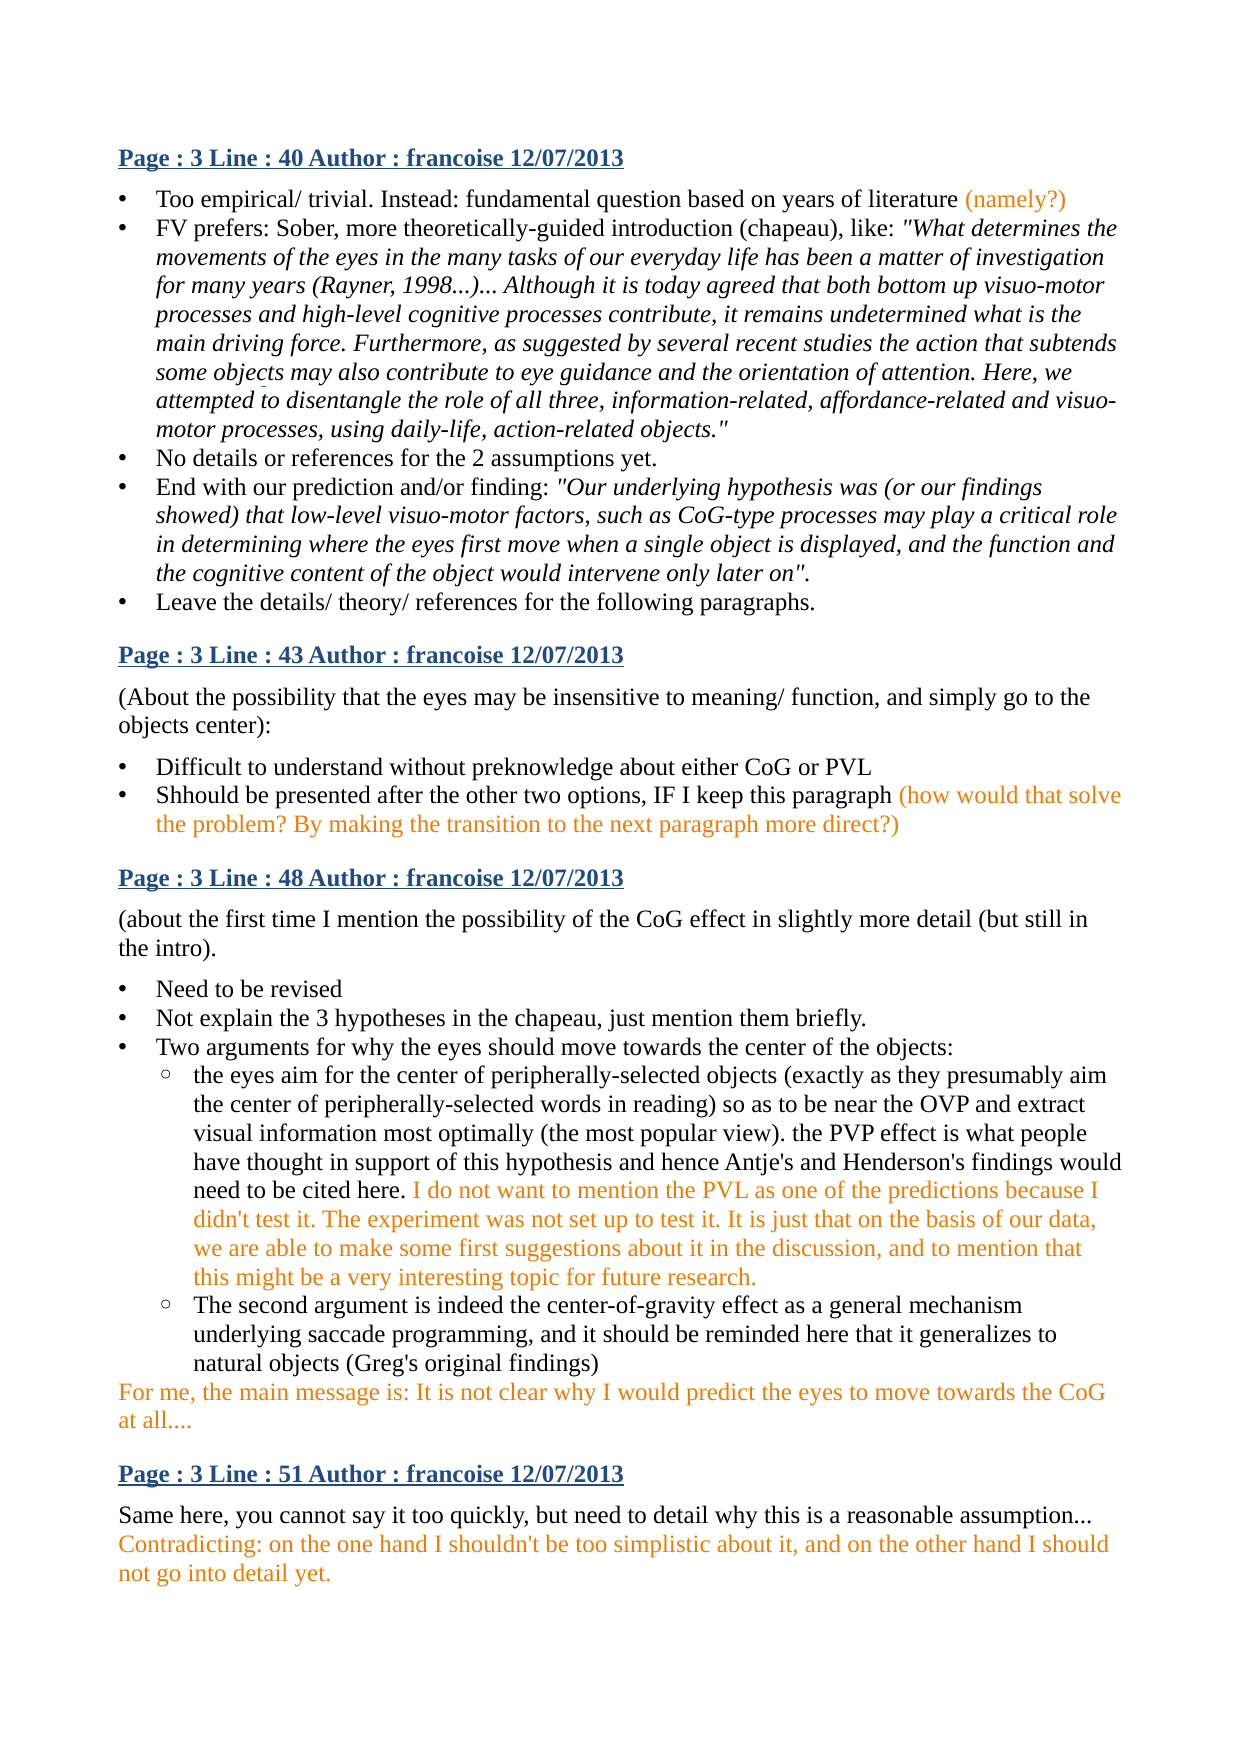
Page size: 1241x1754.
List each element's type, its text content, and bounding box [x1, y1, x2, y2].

subtitle Page : 3 Line : 40 Author : francoise 12/07/2013 [118, 143, 1122, 172]
list Too empirical/ trivial. Instead: fundamental question based on years of literature (namely?) [118, 184, 1122, 213]
list Leave the details/ theory/ references for the following paragraphs. [118, 587, 1122, 616]
list FV prefers: Sober, more theoretically-guided introduction (chapeau), like: "What determines the movements of the eyes in the many tasks of our everyday life has been a matter of investigation for many years (Rayner, 1998...)... Although it is today agreed that both bottom up visuo-motor processes and high-level cognitive processes contribute, it remains undetermined what is the main driving force. Furthermore, as suggested by several recent studies the action that subtends some objects may also contribute to eye guidance and the orientation of attention. Here, we attempted to disentangle the role of all three, information-related, affordance-related and visuo-motor processes, using daily-life, action-related objects." [118, 213, 1122, 443]
list the eyes aim for the center of peripherally-selected objects (exactly as they presumably aim the center of peripherally-selected words in reading) so as to be near the OVP and extract visual information most optimally (the most popular view). the PVP effect is what people have thought in support of this hypothesis and hence Antje's and Henderson's findings would need to be cited here. I do not want to mention the PVL as one of the predictions because I didn't test it. The experiment was not set up to test it. It is just that on the basis of our data, we are able to make some first suggestions about it in the discussion, and to mention that this might be a very interesting topic for future research. [156, 1061, 1122, 1291]
text Contradicting: on the one hand I shouldn't be too simplistic about it, and on the other hand I should not go into detail yet. [118, 1529, 1122, 1587]
list Shhould be presented after the other two options, IF I keep this paragraph (how would that solve the problem? By making the transition to the next paragraph more direct?) [118, 781, 1122, 838]
list The second argument is indeed the center-of-gravity effect as a general mechanism underlying saccade programming, and it should be reminded here that it generalizes to natural objects (Greg's original findings) [156, 1291, 1122, 1377]
text Same here, you cannot say it too quickly, but need to detail why this is a reasonable assumption... [118, 1501, 1122, 1529]
text (About the possibility that the eyes may be insensitive to meaning/ function, and simply go to the objects center): [118, 682, 1122, 739]
list Two arguments for why the eyes should move towards the center of the objects: [118, 1032, 1122, 1061]
subtitle Page : 3 Line : 43 Author : francoise 12/07/2013 [118, 641, 1122, 669]
subtitle Page : 3 Line : 48 Author : francoise 12/07/2013 [118, 863, 1122, 892]
list No details or references for the 2 assumptions yet. [118, 443, 1122, 472]
text (about the first time I mention the possibility of the CoG effect in slightly more detail (but still in the intro). [118, 904, 1122, 962]
list Not explain the 3 hypotheses in the chapeau, just mention them briefly. [118, 1003, 1122, 1032]
list End with our prediction and/or finding: "Our underlying hypothesis was (or our findings showed) that low-level visuo-motor factors, such as CoG-type processes may play a critical role in determining where the eyes first move when a single object is displayed, and the function and the cognitive content of the object would intervene only later on". [118, 472, 1122, 587]
list Need to be revised [118, 974, 1122, 1003]
text For me, the main message is: It is not clear why I would predict the eyes to move towards the CoG at all.... [118, 1377, 1122, 1434]
list Difficult to understand without preknowledge about either CoG or PVL [118, 752, 1122, 781]
subtitle Page : 3 Line : 51 Author : francoise 12/07/2013 [118, 1459, 1122, 1488]
